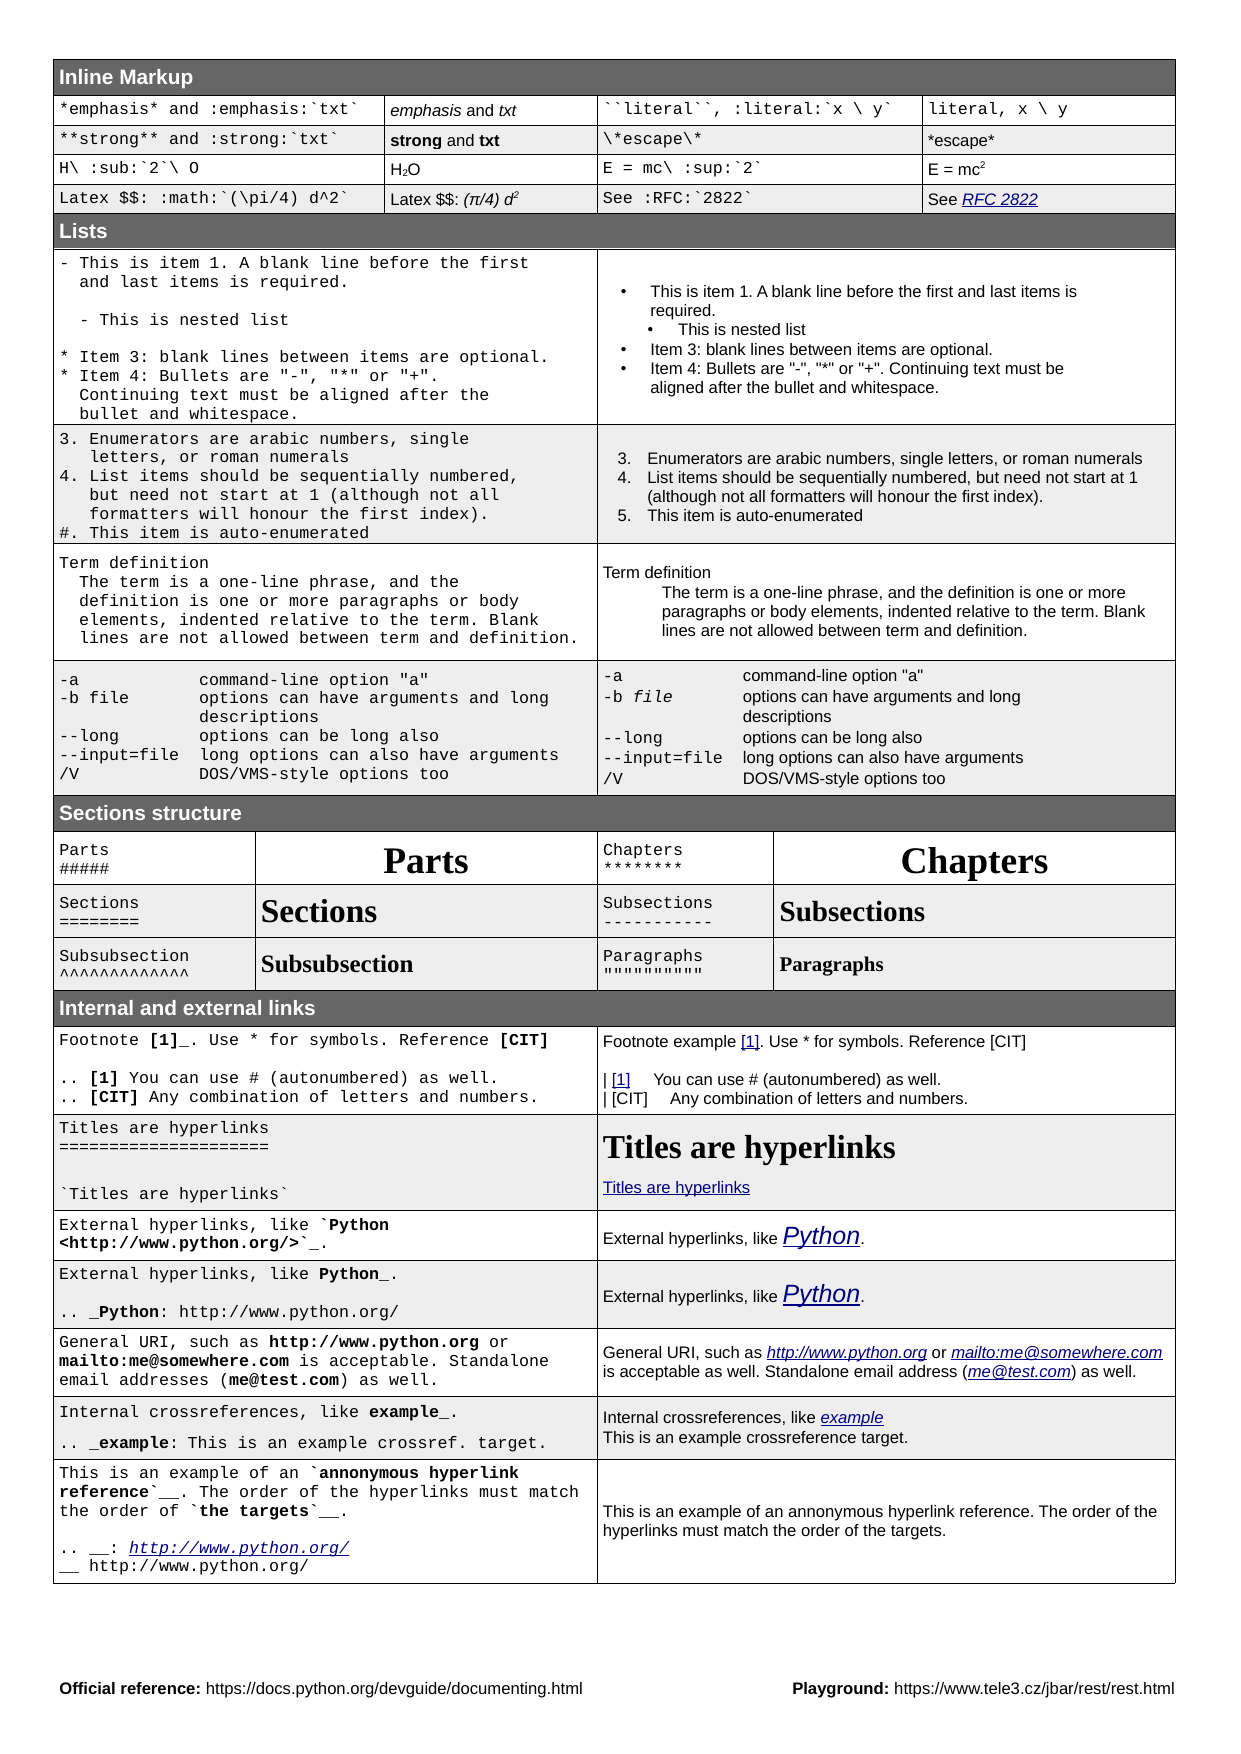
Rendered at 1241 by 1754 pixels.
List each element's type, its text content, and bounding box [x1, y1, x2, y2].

table_cell 3. Enumerators are arabic numbers, single letters, or roman numerals 4. List items should be sequentially numbered, but need not start at 1 (although not all formatters will honour the first index). #. This item is auto-enumerated [54, 425, 597, 543]
table_cell E = mc2 [923, 155, 1175, 183]
table_cell Term definition The term is a one-line phrase, and the definition is one or more paragraphs or body elements, indented relative to the term. Blank lines are not allowed between term and definition. [54, 544, 597, 660]
table_cell General URI, such as http://www.python.org or mailto:me@somewhere.com is acceptable. Standalone email addresses (me@test.com) as well. [54, 1329, 597, 1396]
table_cell -a command-line option "a" -b file options can have arguments and long descriptions --long options can be long also --input=file long options can also have arguments /V DOS/VMS-style options too [598, 661, 1175, 795]
table_cell Paragraphs """""""""" [598, 938, 773, 990]
table_cell strong and txt [385, 126, 597, 154]
table_cell Internal and external links [54, 991, 1175, 1026]
table_cell *escape* [923, 126, 1175, 154]
table_header Inline Markup [54, 60, 1175, 95]
table_cell Titles are hyperlinks Titles are hyperlinks [598, 1115, 1175, 1210]
table_cell Latex $$: (π/4) d2 [385, 185, 597, 213]
table_cell Sections ======== [54, 885, 255, 937]
table_cell This is an example of an `annonymous hyperlink reference`__. The order of the hyperlinks must match the order of `the targets`__. .. __: http://www.python.org/ __ http://www.python.org/ [54, 1460, 597, 1583]
table_cell Parts ##### [54, 832, 255, 884]
table_cell Parts [256, 832, 597, 884]
table_cell This is an example of an annonymous hyperlink reference. The order of the hyperlinks must match the order of the targets. [598, 1460, 1175, 1583]
table_cell emphasis and txt [385, 96, 597, 124]
table_cell Footnote [1]_. Use * for symbols. Reference [CIT] .. [1] You can use # (autonumbered) as well. .. [CIT] Any combination of letters and numbers. [54, 1027, 597, 1114]
table_cell Chapters ******** [598, 832, 773, 884]
table_cell \*escape\* [598, 126, 922, 154]
table_cell External hyperlinks, like `Python <http://www.python.org/>`_. [54, 1211, 597, 1260]
table_cell Lists [54, 214, 1175, 248]
table_cell Term definition The term is a one-line phrase, and the definition is one or more paragraphs or body elements, indented relative to the term. Blank lines are not allowed between term and definition. [598, 544, 1175, 660]
table_cell This is item 1. A blank line before the first and last items is required. This is nested list Item 3: blank lines between items are optional. Item 4: Bullets are "-", "*" or "+". Continuing text must be aligned after the bullet and whitespace. [598, 250, 1175, 424]
table_cell Subsections [774, 885, 1175, 937]
table_cell H\ :sub:`2`\ O [54, 155, 384, 183]
table_cell External hyperlinks, like Python. [598, 1211, 1175, 1260]
table_cell Sections [256, 885, 597, 937]
table_cell Chapters [774, 832, 1175, 884]
table_cell - This is item 1. A blank line before the first and last items is required. - This is nested list * Item 3: blank lines between items are optional. * Item 4: Bullets are "-", "*" or "+". Continuing text must be aligned after the bullet and whitespace. [54, 250, 597, 424]
table_cell literal, x \ y [923, 96, 1175, 124]
table_cell -a command-line option "a" -b file options can have arguments and long descriptions --long options can be long also --input=file long options can also have arguments /V DOS/VMS-style options too [54, 661, 597, 795]
table_cell *emphasis* and :emphasis:`txt` [54, 96, 384, 124]
table_cell Internal crossreferences, like example_. .. _example: This is an example crossref. target. [54, 1397, 597, 1459]
table_cell ``literal``, :literal:`x \ y` [598, 96, 922, 124]
table_cell Internal crossreferences, like example This is an example crossreference target. [598, 1397, 1175, 1459]
table_cell H2O [385, 155, 597, 183]
table_cell External hyperlinks, like Python_. .. _Python: http://www.python.org/ [54, 1261, 597, 1328]
table_cell Subsubsection [256, 938, 597, 990]
table_cell Titles are hyperlinks ===================== `Titles are hyperlinks` [54, 1115, 597, 1210]
table_cell Latex $$: :math:`(\pi/4) d^2` [54, 185, 384, 213]
table_cell Subsubsection ^^^^^^^^^^^^^ [54, 938, 255, 990]
table_cell See RFC 2822 [923, 185, 1175, 213]
table_cell Sections structure [54, 796, 1175, 831]
table_cell Enumerators are arabic numbers, single letters, or roman numerals List items should be sequentially numbered, but need not start at 1 (although not all formatters will honour the first index). This item is auto-enumerated [598, 425, 1175, 543]
text Official reference: https://docs.python.org/devguide/documenting.html Playground: https://www.tele3.cz/jbar/rest/rest.html [59, 1678, 1181, 1698]
table_cell **strong** and :strong:`txt` [54, 126, 384, 154]
table_cell General URI, such as http://www.python.org or mailto:me@somewhere.com is acceptable as well. Standalone email address (me@test.com) as well. [598, 1329, 1175, 1396]
table_cell E = mc\ :sup:`2` [598, 155, 922, 183]
table_cell Paragraphs [774, 938, 1175, 990]
table_cell Footnote example [1]. Use * for symbols. Reference [CIT] | [1] You can use # (autonumbered) as well. | [CIT] Any combination of letters and numbers. [598, 1027, 1175, 1114]
table_cell External hyperlinks, like Python. [598, 1261, 1175, 1328]
table_cell Subsections ----------- [598, 885, 773, 937]
table_cell See :RFC:`2822` [598, 185, 922, 213]
